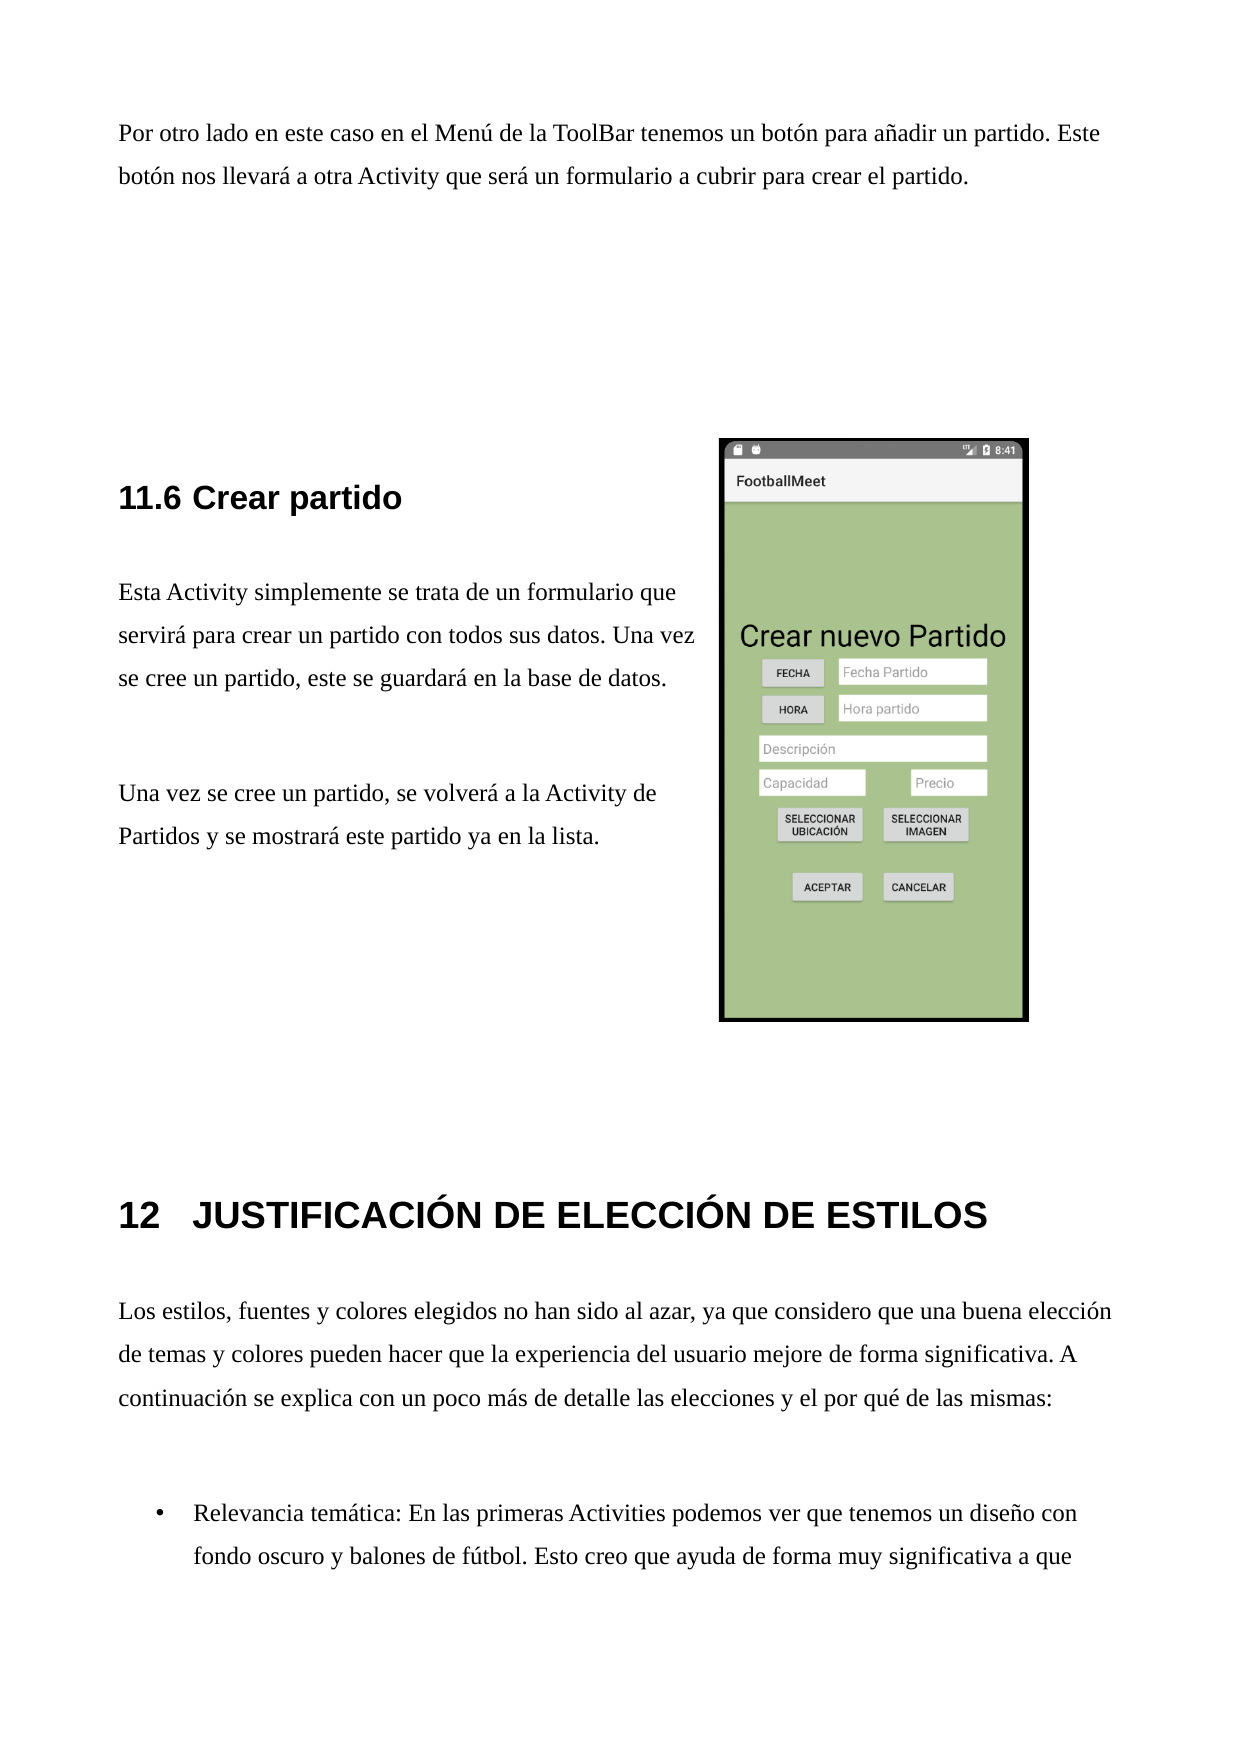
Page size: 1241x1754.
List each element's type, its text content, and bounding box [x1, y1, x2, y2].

list Relevancia temática: En las primeras Activities podemos ver que tenemos un diseño con fondo oscuro y balones de fútbol. Esto creo que ayuda de forma muy significativa a que [156, 1498, 1122, 1570]
text Una vez se cree un partido, se volverá a la Activity de Partidos y se mostrará este partido ya en la lista. [118, 778, 718, 850]
subtitle Crear partido [118, 478, 718, 516]
text [1029, 577, 1122, 692]
text [1029, 778, 1122, 850]
picture [718, 438, 1029, 1022]
subtitle [1029, 478, 1122, 516]
text Esta Activity simplemente se trata de un formulario que servirá para crear un partido con todos sus datos. Una vez se cree un partido, este se guardará en la base de datos. [118, 577, 718, 692]
subtitle JUSTIFICACIÓN DE ELECCIÓN DE ESTILOS [118, 1193, 1122, 1236]
text Por otro lado en este caso en el Menú de la ToolBar tenemos un botón para añadir un partido. Este botón nos llevará a otra Activity que será un formulario a cubrir para crear el partido. [118, 118, 1122, 190]
text Los estilos, fuentes y colores elegidos no han sido al azar, ya que considero que una buena elección de temas y colores pueden hacer que la experiencia del usuario mejore de forma significativa. A continuación se explica con un poco más de detalle las elecciones y el por qué de las mismas: [118, 1296, 1122, 1411]
